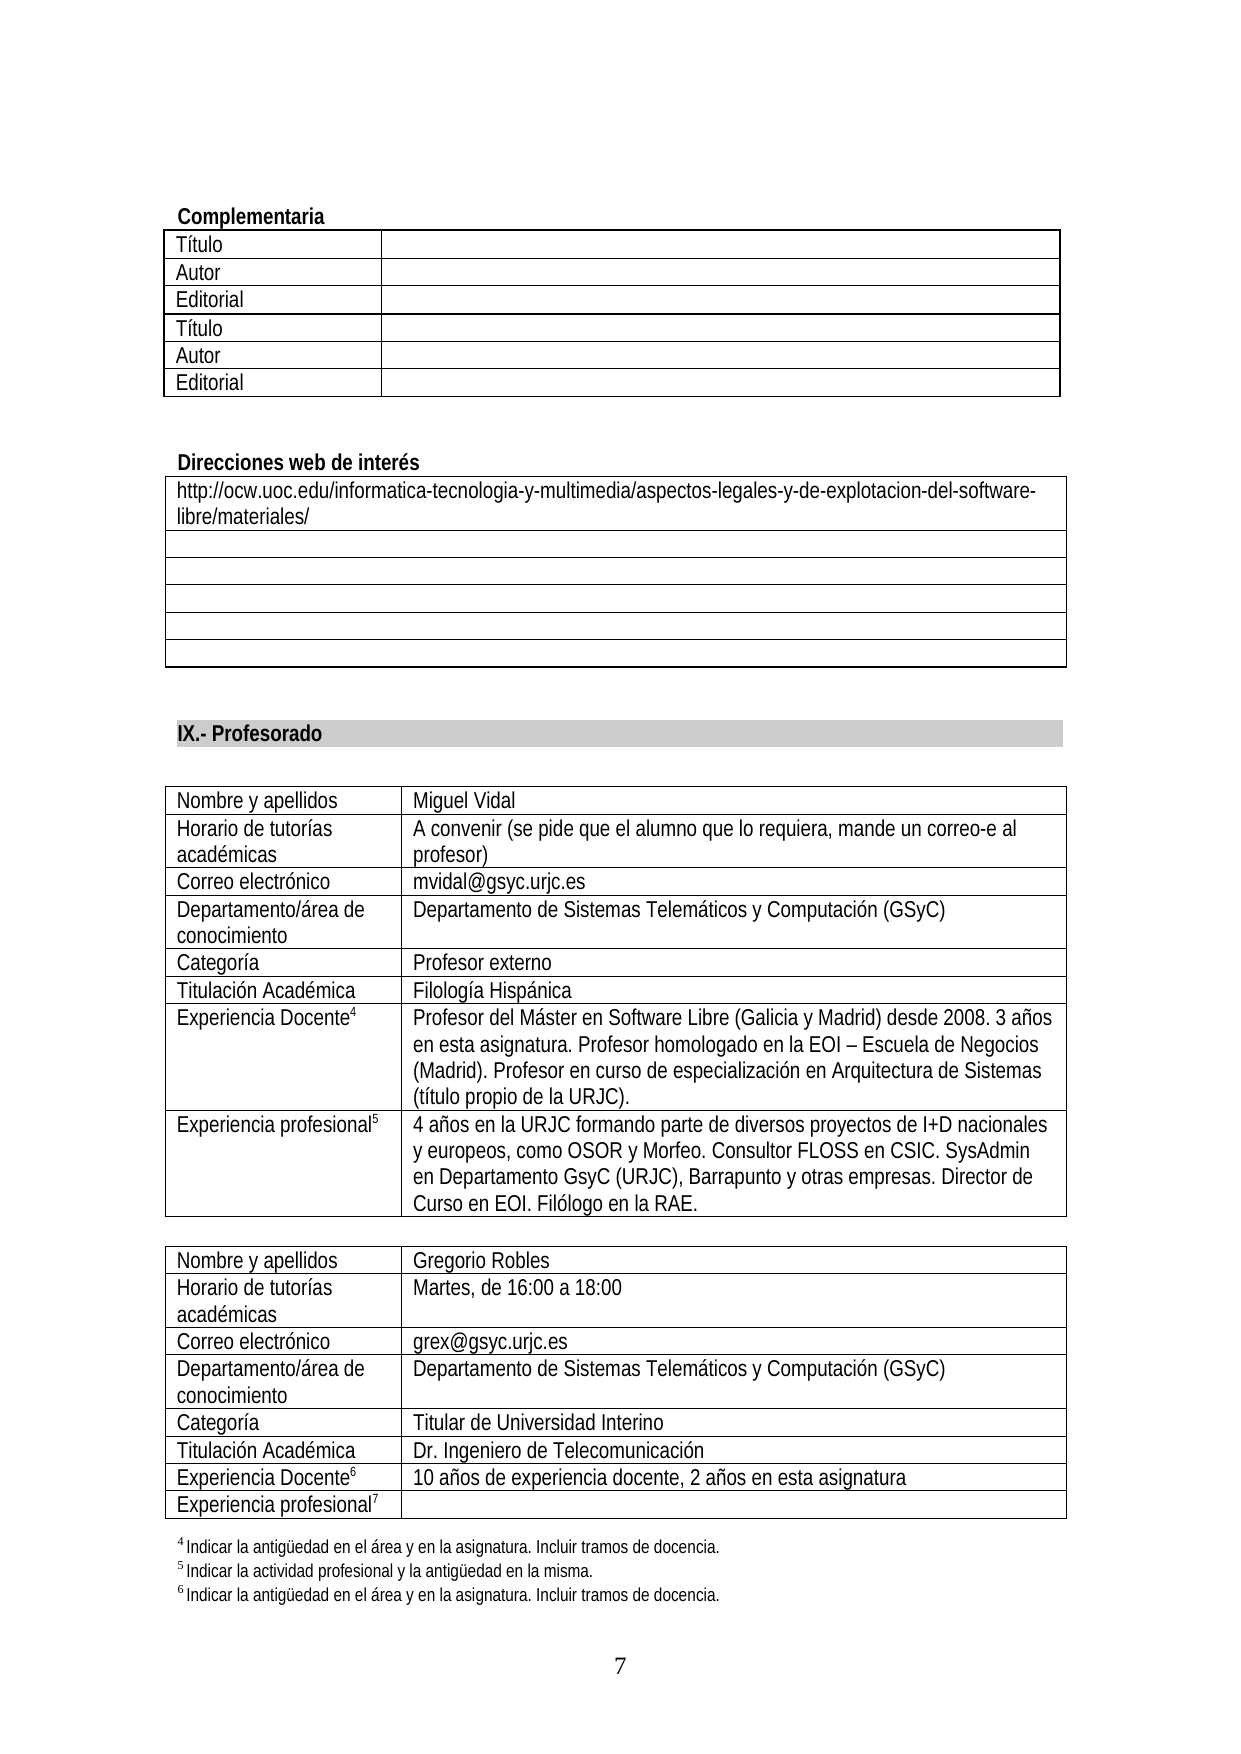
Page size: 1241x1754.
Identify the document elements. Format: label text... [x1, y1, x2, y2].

table_cell grex@gsyc.urjc.es [402, 1328, 1066, 1354]
table_cell A convenir (se pide que el alumno que lo requiera, mande un correo-e al profesor) [402, 815, 1066, 867]
table_cell Departamento/área de conocimiento [166, 1355, 401, 1408]
table_cell Horario de tutorías académicas [166, 1274, 401, 1327]
table_cell Titulación Académica [166, 1437, 401, 1463]
table_cell [402, 1491, 1066, 1518]
table_cell [382, 369, 1059, 396]
table_cell Categoría [166, 1409, 401, 1436]
table_cell Departamento de Sistemas Telemáticos y Computación (GSyC) [402, 1355, 1066, 1408]
table_cell Horario de tutorías académicas [166, 815, 401, 867]
table_cell Título [165, 315, 381, 341]
table_cell Departamento/área de conocimiento [166, 896, 401, 948]
table_cell Dr. Ingeniero de Telecomunicación [402, 1437, 1066, 1463]
table_cell 4 años en la URJC formando parte de diversos proyectos de I+D nacionales y europeos, como OSOR y Morfeo. Consultor FLOSS en CSIC. SysAdmin en Departamento GsyC (URJC), Barrapunto y otras empresas. Director de Curso en EOI. Filólogo en la RAE. [402, 1111, 1066, 1216]
table_cell [382, 286, 1059, 312]
table_cell [166, 640, 1066, 666]
table_cell [382, 259, 1059, 285]
table_cell Editorial [165, 286, 381, 312]
table_cell Correo electrónico [166, 868, 401, 894]
table_cell Categoría [166, 949, 401, 976]
table_cell Martes, de 16:00 a 18:00 [402, 1274, 1066, 1327]
table_cell [166, 585, 1066, 612]
table_cell [166, 531, 1066, 557]
table_cell Editorial [165, 369, 381, 396]
table_cell [382, 315, 1059, 341]
table_cell [166, 613, 1066, 639]
table_cell Correo electrónico [166, 1328, 401, 1354]
table_header Miguel Vidal [402, 787, 1066, 813]
table_cell Experiencia profesional [166, 1111, 401, 1216]
table_header Título [165, 231, 381, 258]
table_cell [382, 342, 1059, 368]
table_header [382, 231, 1059, 258]
table_header Nombre y apellidos [166, 787, 401, 813]
table_cell Profesor del Máster en Software Libre (Galicia y Madrid) desde 2008. 3 años en esta asignatura. Profesor homologado en la EOI – Escuela de Negocios (Madrid). Profesor en curso de especialización en Arquitectura de Sistemas (título propio de la URJC). [402, 1004, 1066, 1109]
text Direcciones web de interés [177, 449, 1063, 476]
table_cell Experiencia Docente [166, 1004, 401, 1109]
table_cell Autor [165, 259, 381, 285]
table_cell Experiencia profesional [166, 1491, 401, 1518]
table_cell 10 años de experiencia docente, 2 años en esta asignatura [402, 1464, 1066, 1490]
text IX.- Profesorado [177, 720, 1063, 747]
table_header http://ocw.uoc.edu/informatica-tecnologia-y-multimedia/aspectos-legales-y-de-explotacion-del-software-libre/materiales/ [166, 477, 1066, 529]
table_cell Autor [165, 342, 381, 368]
table_cell Departamento de Sistemas Telemáticos y Computación (GSyC) [402, 896, 1066, 948]
table_cell Experiencia Docente [166, 1464, 401, 1490]
table_cell Titulación Académica [166, 977, 401, 1003]
table_cell [166, 558, 1066, 584]
text Complementaria [177, 203, 1063, 229]
table_header Nombre y apellidos [166, 1247, 401, 1273]
table_cell Profesor externo [402, 949, 1066, 976]
table_cell Titular de Universidad Interino [402, 1409, 1066, 1436]
table_cell mvidal@gsyc.urjc.es [402, 868, 1066, 894]
table_header Gregorio Robles [402, 1247, 1066, 1273]
